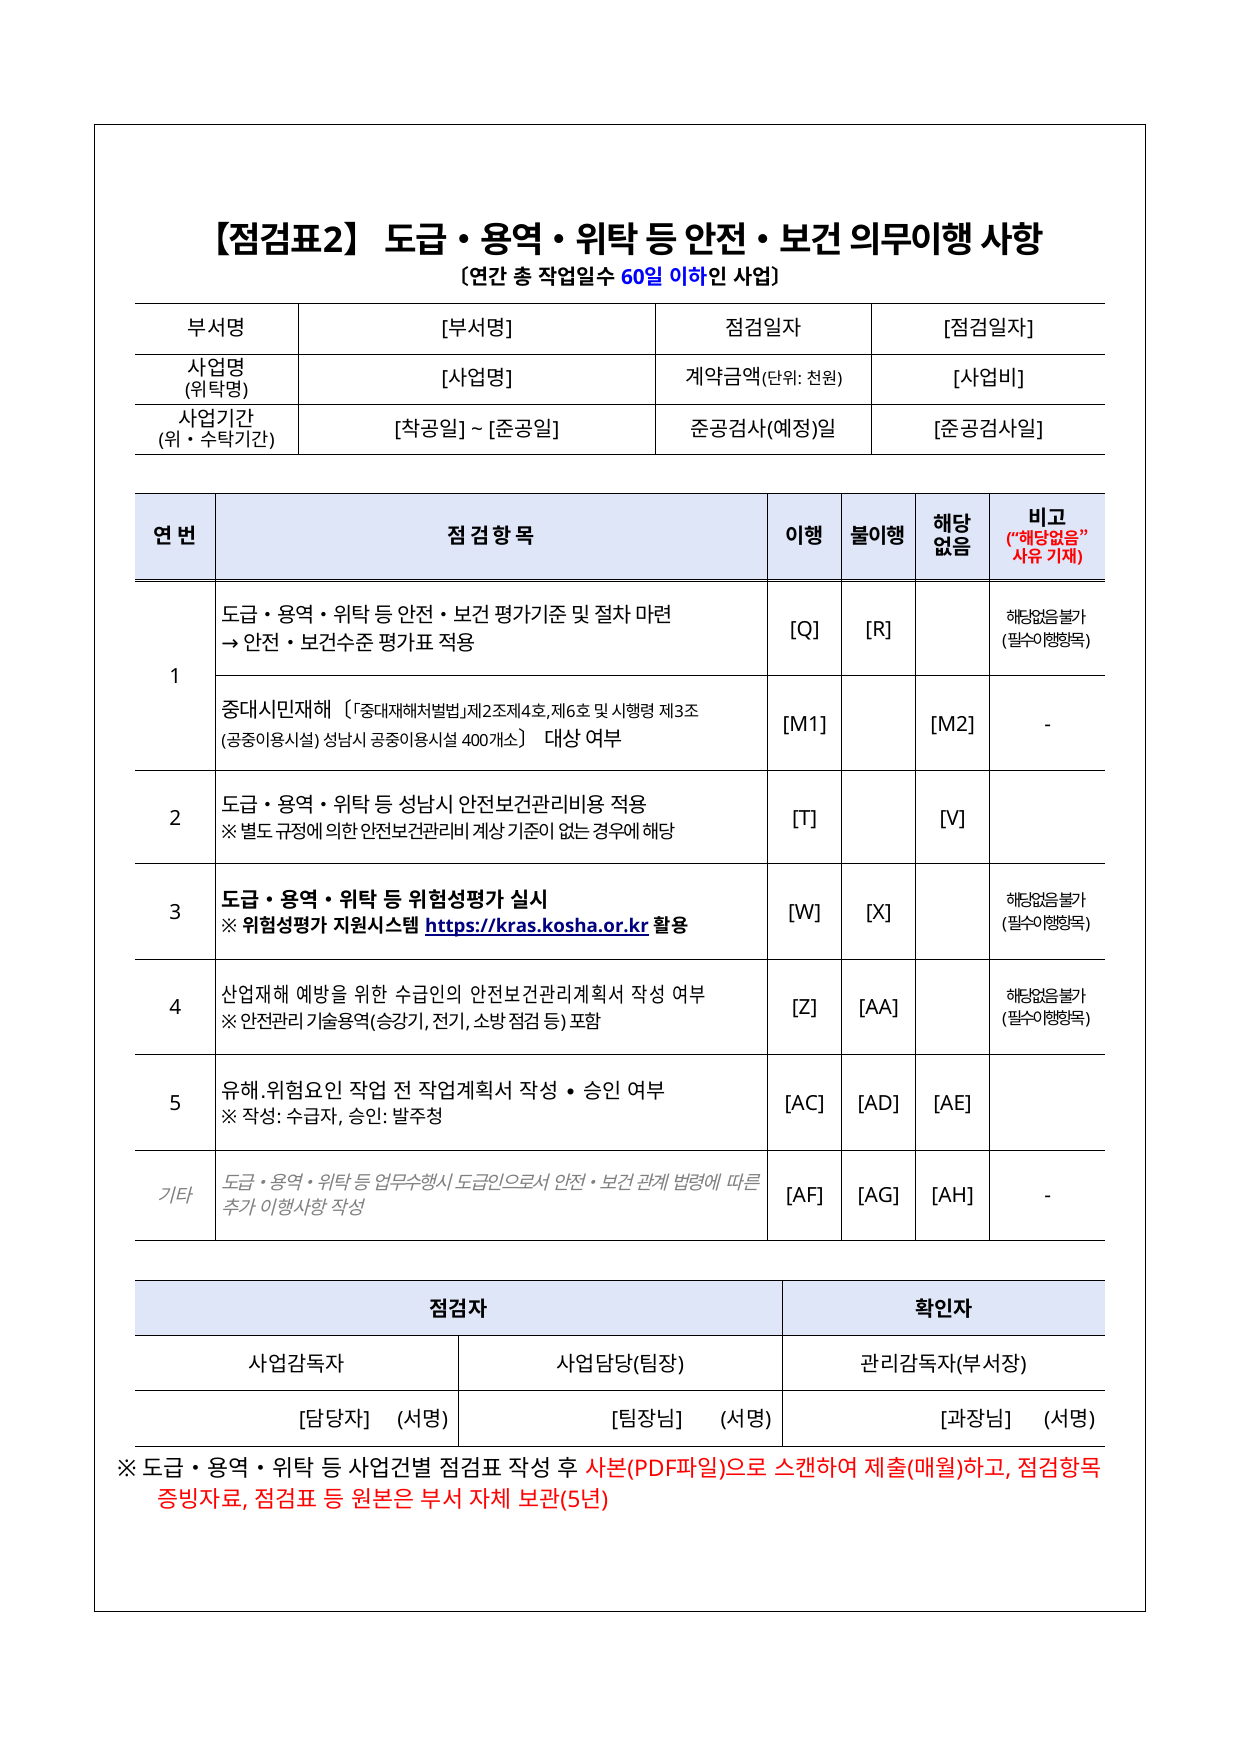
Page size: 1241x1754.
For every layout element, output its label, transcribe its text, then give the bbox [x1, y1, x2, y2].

table_header 점 검 항 목 [216, 494, 767, 579]
table_cell [AA] [842, 960, 915, 1054]
table_cell 사업명 (위탁명) [135, 355, 298, 404]
table_cell [AF] [768, 1151, 841, 1239]
table_cell [X] [842, 864, 915, 959]
table_cell [AC] [768, 1055, 841, 1149]
table_cell [990, 771, 1105, 863]
table_cell 4 [135, 960, 215, 1054]
table_cell [990, 1055, 1105, 1149]
table_cell [과장님] (서명) [783, 1391, 1105, 1446]
table_header 확인자 [783, 1281, 1105, 1335]
table_cell [AD] [842, 1055, 915, 1149]
table_cell [AH] [916, 1151, 989, 1239]
table_cell 5 [135, 1055, 215, 1149]
table_cell [W] [768, 864, 841, 959]
table_cell [842, 676, 915, 770]
table_cell 기타 [135, 1151, 215, 1239]
table_cell 산업재해 예방을 위한 수급인의 안전보건관리계획서 작성 여부 ※ 안전관리 기술용역(승강기, 전기, 소방 점검 등) 포함 [216, 960, 767, 1054]
table_cell 해당없음 불가 (필수이행항목) [990, 960, 1105, 1054]
table_cell 3 [135, 864, 215, 959]
table_header 불이행 [842, 494, 915, 579]
table_cell [V] [916, 771, 989, 863]
table_cell 관리감독자(부서장) [783, 1336, 1105, 1390]
table_cell [916, 960, 989, 1054]
table_cell [M2] [916, 676, 989, 770]
table_cell [착공일] ~ [준공일] [299, 405, 655, 454]
table_header 이행 [768, 494, 841, 579]
table_header 부서명 [135, 304, 298, 353]
table_cell 2 [135, 771, 215, 863]
table_cell [준공검사일] [872, 405, 1105, 454]
table_cell 도급‧용역‧위탁 등 위험성평가 실시 ※ 위험성평가 지원시스템 https://kras.kosha.or.kr 활용 [216, 864, 767, 959]
table_cell [Q] [768, 582, 841, 674]
table_cell [담당자] (서명) [135, 1391, 458, 1446]
table_header 【점검표2】 도급‧용역‧위탁 등 안전‧보건 의무이행 사항 〔연간 총 작업일수 60일 이하인 사업〕 ※ 도급‧용역‧위탁 등 사업건별 점검표 작성 후 사본(PDF파일)으로 스캔하여 제출(매월)하고, 점검항목 증빙자료, 점검표 등 원본은 부서 자체 보관(5년) [95, 125, 1145, 1611]
table_header 해당 없음 [916, 494, 989, 579]
table_cell 사업감독자 [135, 1336, 458, 1390]
table_cell 준공검사(예정)일 [656, 405, 871, 454]
table_cell [R] [842, 582, 915, 674]
table_cell 도급‧용역‧위탁 등 업무수행시 도급인으로서 안전‧보건 관계 법령에 따른 추가 이행사항 작성 [216, 1151, 767, 1239]
table_cell 중대시민재해〔｢중대재해처벌법｣제2조제4호,제6호 및 시행령 제3조 (공중이용시설) 성남시 공중이용시설 400개소〕 대상 여부 [216, 676, 767, 770]
table_cell - [990, 676, 1105, 770]
table_cell [팀장님] (서명) [459, 1391, 782, 1446]
table_cell 해당없음 불가 (필수이행항목) [990, 864, 1105, 959]
table_cell 사업기간 (위‧수탁기간) [135, 405, 298, 454]
table_cell [Z] [768, 960, 841, 1054]
table_cell 계약금액(단위: 천원) [656, 355, 871, 404]
table_cell [T] [768, 771, 841, 863]
table_cell 도급‧용역‧위탁 등 성남시 안전보건관리비용 적용 ※ 별도 규정에 의한 안전보건관리비 계상 기준이 없는 경우에 해당 [216, 771, 767, 863]
table_cell 사업담당(팀장) [459, 1336, 782, 1390]
table_header [부서명] [299, 304, 655, 353]
table_cell 도급‧용역‧위탁 등 안전‧보건 평가기준 및 절차 마련 → 안전‧보건수준 평가표 적용 [216, 582, 767, 674]
table_header 연 번 [135, 494, 215, 579]
table_cell [사업비] [872, 355, 1105, 404]
table_header 점검일자 [656, 304, 871, 353]
table_cell 유해․위험요인 작업 전 작업계획서 작성 ∙ 승인 여부 ※ 작성: 수급자, 승인: 발주청 [216, 1055, 767, 1149]
table_cell [916, 864, 989, 959]
table_header [점검일자] [872, 304, 1105, 353]
table_cell [842, 771, 915, 863]
table_cell 1 [135, 582, 215, 770]
table_header 비고 (“해당없음” 사유 기재) [990, 494, 1105, 579]
table_cell [사업명] [299, 355, 655, 404]
table_cell 해당없음 불가 (필수이행항목) [990, 582, 1105, 674]
table_header 점검자 [135, 1281, 782, 1335]
table_cell [AG] [842, 1151, 915, 1239]
table_cell [916, 582, 989, 674]
table_cell - [990, 1151, 1105, 1239]
table_cell [M1] [768, 676, 841, 770]
table_cell [AE] [916, 1055, 989, 1149]
